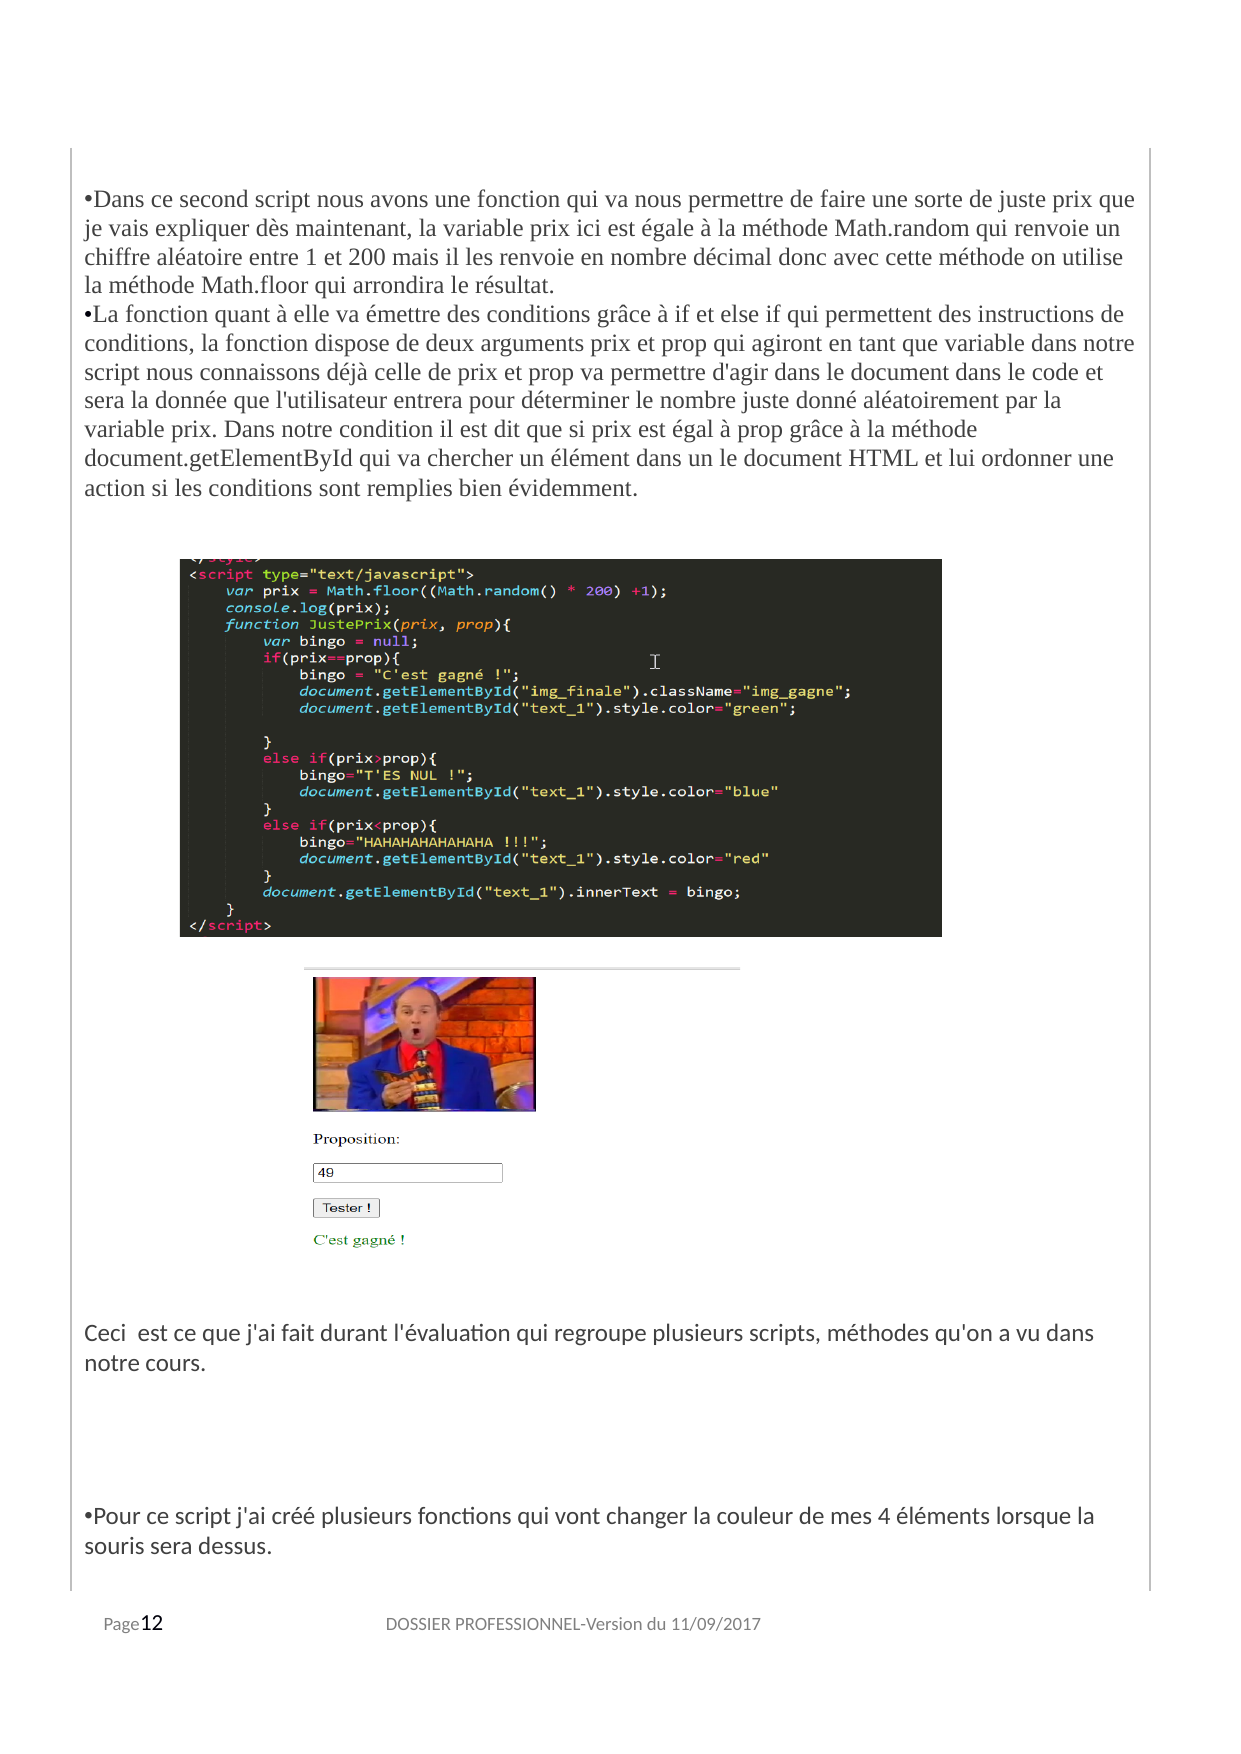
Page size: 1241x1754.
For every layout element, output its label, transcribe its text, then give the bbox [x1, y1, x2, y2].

table_cell Dans ce module nous avons fait différents travaux qui nous montrent comment incorporer du dynamisme dans notre site web en utilisant le langage JavaScript qui nous servira à créer des événements qui apporteront du côté front-end (client) du site un contenu plus abordable et fluide pour l'utilisateur le but de JavaScript est justement de faire ceci. Il nous faut des syntaxes bien strictes pour utiliser Javascript étant donné c'est un langage qui est régi par la norme ECMAScript 6 . Les travaux que nous avons pu découvrir en cours pourront nous servir de bibliothèque plus tard pour un projet ou notre futur en tant que développeur web et les voici : Ce script permet de cibler un élément dans le document qui dans notre cas correspondront à dt qui se montrera lorsque qu'on cliquera sur l'élément dt qui se trouve dans mon code on fait cela grâce à une boucle qui à agira sur tous les dt de notre document, à l'intérieur on y met un EventListener c'est une méthode Javascript qui permet de gérer un événement selon certains critères comme ici l'event click qui ordonnera à l'élément dt de faire une action lorsqu'on cliquera dessus. En dessous nous avons le script qui nous dit que grâce à la boucle for les éléments après les dt se dévoileront donc les dd grâce à la méthode nextElementSibling. Dans ce second script nous avons une fonction qui va nous permettre de faire une sorte de juste prix que je vais expliquer dès maintenant, la variable prix ici est égale à la méthode Math.random qui renvoie un chiffre aléatoire entre 1 et 200 mais il les renvoie en nombre décimal donc avec cette méthode on utilise la méthode Math.floor qui arrondira le résultat. La fonction quant à elle va émettre des conditions grâce à if et else if qui permettent des instructions de conditions, la fonction dispose de deux arguments prix et prop qui agiront en tant que variable dans notre script nous connaissons déjà celle de prix et prop va permettre d'agir dans le document dans le code et sera la donnée que l'utilisateur entrera pour déterminer le nombre juste donné aléatoirement par la variable prix. Dans notre condition il est dit que si prix est égal à prop grâce à la méthode document.getElementById qui va chercher un élément dans un le document HTML et lui ordonner une action si les conditions sont remplies bien évidemment. Ceci est ce que j'ai fait durant l'évaluation qui regroupe plusieurs scripts, méthodes qu'on a vu dans notre cours. Pour ce script j'ai créé plusieurs fonctions qui vont changer la couleur de mes 4 éléments lorsque la souris sera dessus. Celui-ci changera la couleur de mes éléments lorsqu'on cliquera dessus. [72, 148, 1149, 559]
table_cell Dans ce module nous avons fait différents travaux qui nous montrent comment incorporer du dynamisme dans notre site web en utilisant le langage JavaScript qui nous servira à créer des événements qui apporteront du côté front-end (client) du site un contenu plus abordable et fluide pour l'utilisateur le but de JavaScript est justement de faire ceci. Il nous faut des syntaxes bien strictes pour utiliser Javascript étant donné c'est un langage qui est régi par la norme ECMAScript 6 . Les travaux que nous avons pu découvrir en cours pourront nous servir de bibliothèque plus tard pour un projet ou notre futur en tant que développeur web et les voici : Ce script permet de cibler un élément dans le document qui dans notre cas correspondront à dt qui se montrera lorsque qu'on cliquera sur l'élément dt qui se trouve dans mon code on fait cela grâce à une boucle qui à agira sur tous les dt de notre document, à l'intérieur on y met un EventListener c'est une méthode Javascript qui permet de gérer un événement selon certains critères comme ici l'event click qui ordonnera à l'élément dt de faire une action lorsqu'on cliquera dessus. En dessous nous avons le script qui nous dit que grâce à la boucle for les éléments après les dt se dévoileront donc les dd grâce à la méthode nextElementSibling. Dans ce second script nous avons une fonction qui va nous permettre de faire une sorte de juste prix que je vais expliquer dès maintenant, la variable prix ici est égale à la méthode Math.random qui renvoie un chiffre aléatoire entre 1 et 200 mais il les renvoie en nombre décimal donc avec cette méthode on utilise la méthode Math.floor qui arrondira le résultat. La fonction quant à elle va émettre des conditions grâce à if et else if qui permettent des instructions de conditions, la fonction dispose de deux arguments prix et prop qui agiront en tant que variable dans notre script nous connaissons déjà celle de prix et prop va permettre d'agir dans le document dans le code et sera la donnée que l'utilisateur entrera pour déterminer le nombre juste donné aléatoirement par la variable prix. Dans notre condition il est dit que si prix est égal à prop grâce à la méthode document.getElementById qui va chercher un élément dans un le document HTML et lui ordonner une action si les conditions sont remplies bien évidemment. Ceci est ce que j'ai fait durant l'évaluation qui regroupe plusieurs scripts, méthodes qu'on a vu dans notre cours. Pour ce script j'ai créé plusieurs fonctions qui vont changer la couleur de mes 4 éléments lorsque la souris sera dessus. Celui-ci changera la couleur de mes éléments lorsqu'on cliquera dessus. [72, 968, 1149, 1591]
picture [304, 967, 740, 1258]
table_cell Dans ce module nous avons fait différents travaux qui nous montrent comment incorporer du dynamisme dans notre site web en utilisant le langage JavaScript qui nous servira à créer des événements qui apporteront du côté front-end (client) du site un contenu plus abordable et fluide pour l'utilisateur le but de JavaScript est justement de faire ceci. Il nous faut des syntaxes bien strictes pour utiliser Javascript étant donné c'est un langage qui est régi par la norme ECMAScript 6 . Les travaux que nous avons pu découvrir en cours pourront nous servir de bibliothèque plus tard pour un projet ou notre futur en tant que développeur web et les voici : Ce script permet de cibler un élément dans le document qui dans notre cas correspondront à dt qui se montrera lorsque qu'on cliquera sur l'élément dt qui se trouve dans mon code on fait cela grâce à une boucle qui à agira sur tous les dt de notre document, à l'intérieur on y met un EventListener c'est une méthode Javascript qui permet de gérer un événement selon certains critères comme ici l'event click qui ordonnera à l'élément dt de faire une action lorsqu'on cliquera dessus. En dessous nous avons le script qui nous dit que grâce à la boucle for les éléments après les dt se dévoileront donc les dd grâce à la méthode nextElementSibling. Dans ce second script nous avons une fonction qui va nous permettre de faire une sorte de juste prix que je vais expliquer dès maintenant, la variable prix ici est égale à la méthode Math.random qui renvoie un chiffre aléatoire entre 1 et 200 mais il les renvoie en nombre décimal donc avec cette méthode on utilise la méthode Math.floor qui arrondira le résultat. La fonction quant à elle va émettre des conditions grâce à if et else if qui permettent des instructions de conditions, la fonction dispose de deux arguments prix et prop qui agiront en tant que variable dans notre script nous connaissons déjà celle de prix et prop va permettre d'agir dans le document dans le code et sera la donnée que l'utilisateur entrera pour déterminer le nombre juste donné aléatoirement par la variable prix. Dans notre condition il est dit que si prix est égal à prop grâce à la méthode document.getElementById qui va chercher un élément dans un le document HTML et lui ordonner une action si les conditions sont remplies bien évidemment. Ceci est ce que j'ai fait durant l'évaluation qui regroupe plusieurs scripts, méthodes qu'on a vu dans notre cours. Pour ce script j'ai créé plusieurs fonctions qui vont changer la couleur de mes 4 éléments lorsque la souris sera dessus. Celui-ci changera la couleur de mes éléments lorsqu'on cliquera dessus. [72, 560, 1149, 967]
picture [179, 559, 942, 937]
